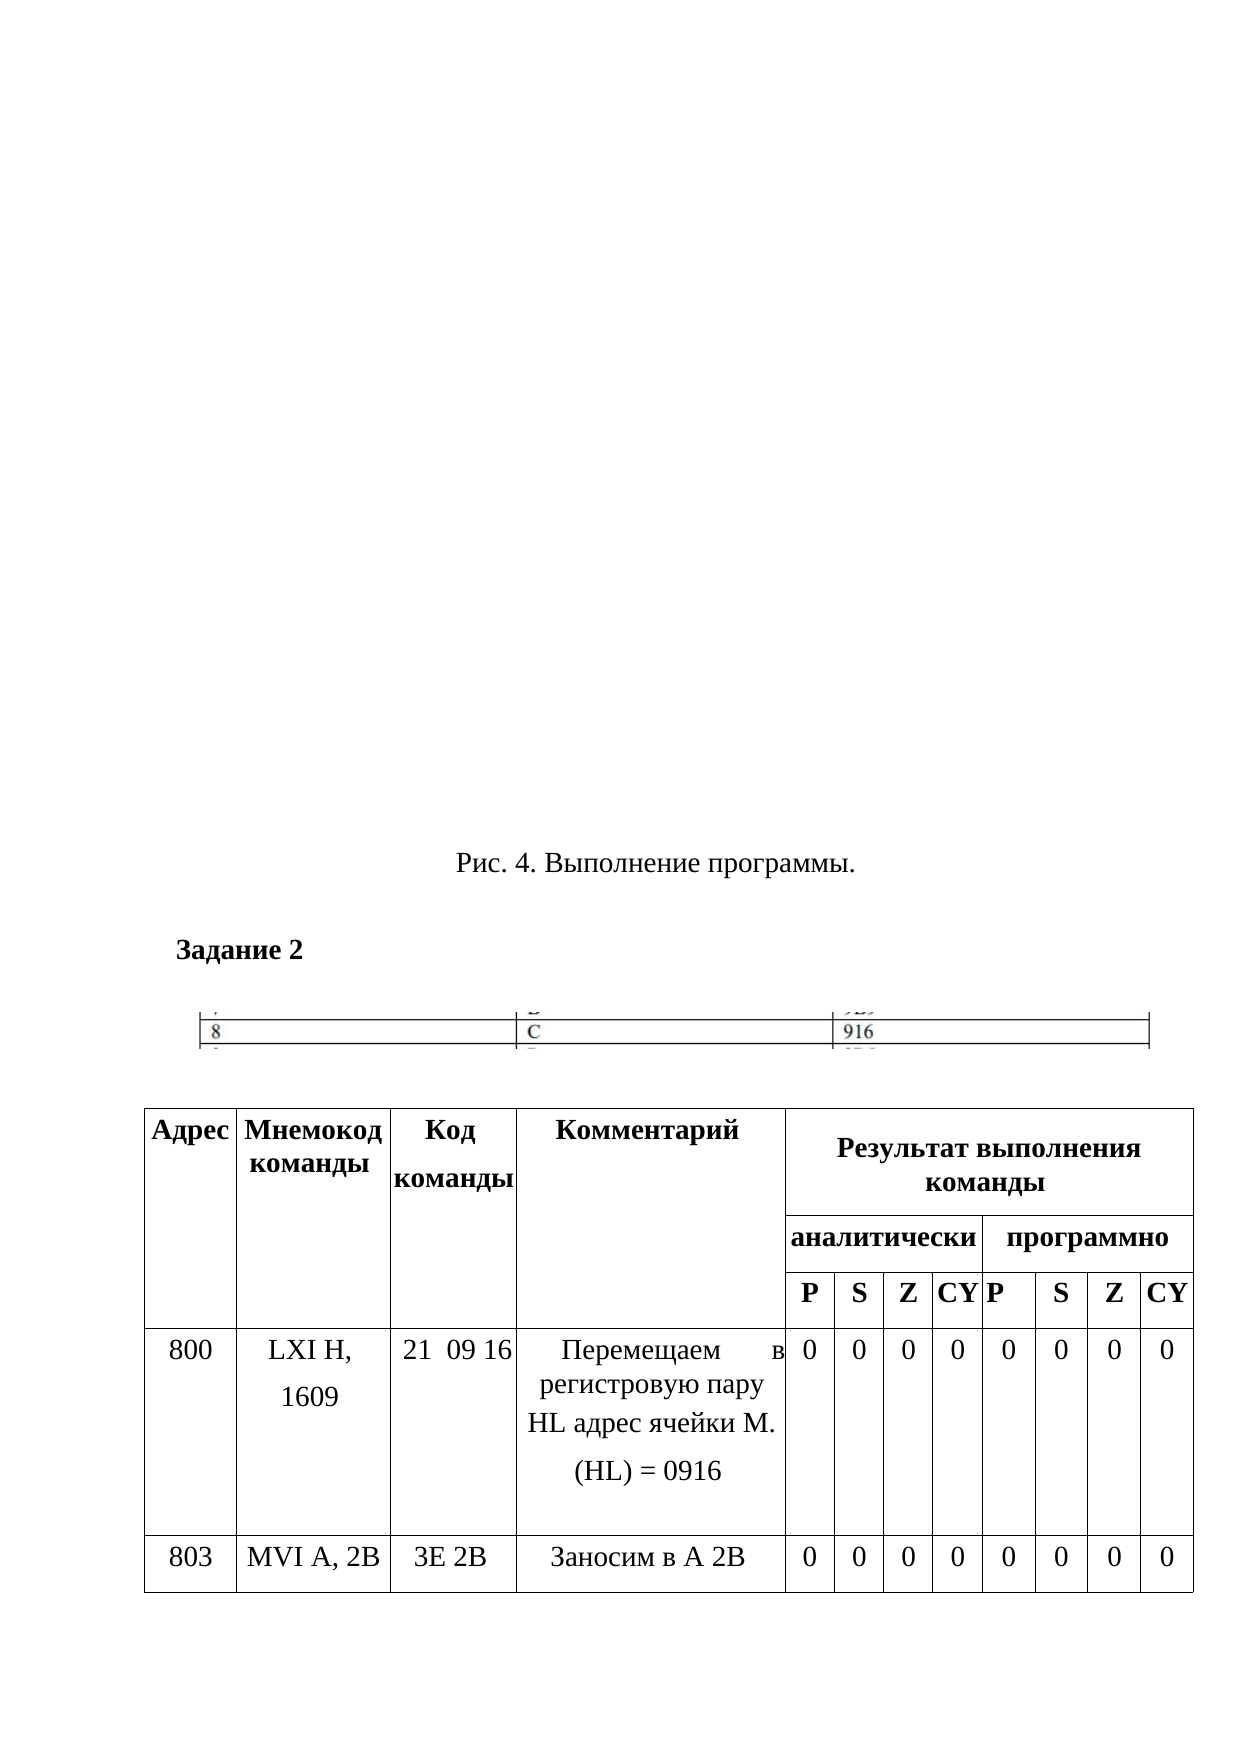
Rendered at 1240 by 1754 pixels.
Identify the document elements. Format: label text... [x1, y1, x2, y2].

table_header Адрес [145, 1109, 236, 1328]
table_cell 0 [1088, 1536, 1140, 1592]
table_cell 0 [1036, 1329, 1087, 1535]
table_cell 0 [884, 1536, 932, 1592]
table_cell 803 [145, 1536, 236, 1592]
table_cell Z [884, 1273, 932, 1328]
table_cell P [983, 1273, 1035, 1328]
table_cell аналитически [786, 1216, 982, 1272]
table_cell программно [983, 1216, 1193, 1272]
table_cell LXI H, 1609 [237, 1329, 390, 1535]
table_cell CY [933, 1273, 982, 1328]
table_cell 0 [983, 1536, 1035, 1592]
table_cell S [835, 1273, 883, 1328]
table_header Результат выполнения команды [786, 1109, 1193, 1215]
picture [191, 1012, 1163, 1049]
table_cell 800 [145, 1329, 236, 1535]
table_header Код команды [391, 1109, 516, 1328]
table_cell CY [1141, 1273, 1193, 1328]
table_cell 0 [786, 1536, 834, 1592]
table_cell Z [1088, 1273, 1140, 1328]
table_cell S [1036, 1273, 1087, 1328]
table_cell MVI A, 2B [237, 1536, 390, 1592]
table_cell Заносим в A 2B [517, 1536, 785, 1592]
table_cell 0 [933, 1536, 982, 1592]
table_cell 3E 2B [391, 1536, 516, 1592]
table_cell 0 [835, 1536, 883, 1592]
table_cell 0 [1141, 1329, 1193, 1535]
table_cell 21 09 16 [391, 1329, 516, 1535]
table_cell 0 [983, 1329, 1035, 1535]
table_cell 0 [835, 1329, 883, 1535]
text Задание 2 [176, 932, 1152, 966]
table_header Комментарий [517, 1109, 785, 1328]
table_cell 0 [786, 1329, 834, 1535]
table_header Мнемокод команды [237, 1109, 390, 1328]
table_cell 0 [1036, 1536, 1087, 1592]
table_cell 0 [884, 1329, 932, 1535]
table_cell 0 [1088, 1329, 1140, 1535]
table_cell 0 [933, 1329, 982, 1535]
table_cell P [786, 1273, 834, 1328]
table_cell Перемещаем в регистровую пару HL адрес ячейки M. (HL) = 0916 [517, 1329, 785, 1535]
text Рис. 4. Выполнение программы. [448, 845, 1152, 879]
table_cell 0 [1141, 1536, 1193, 1592]
